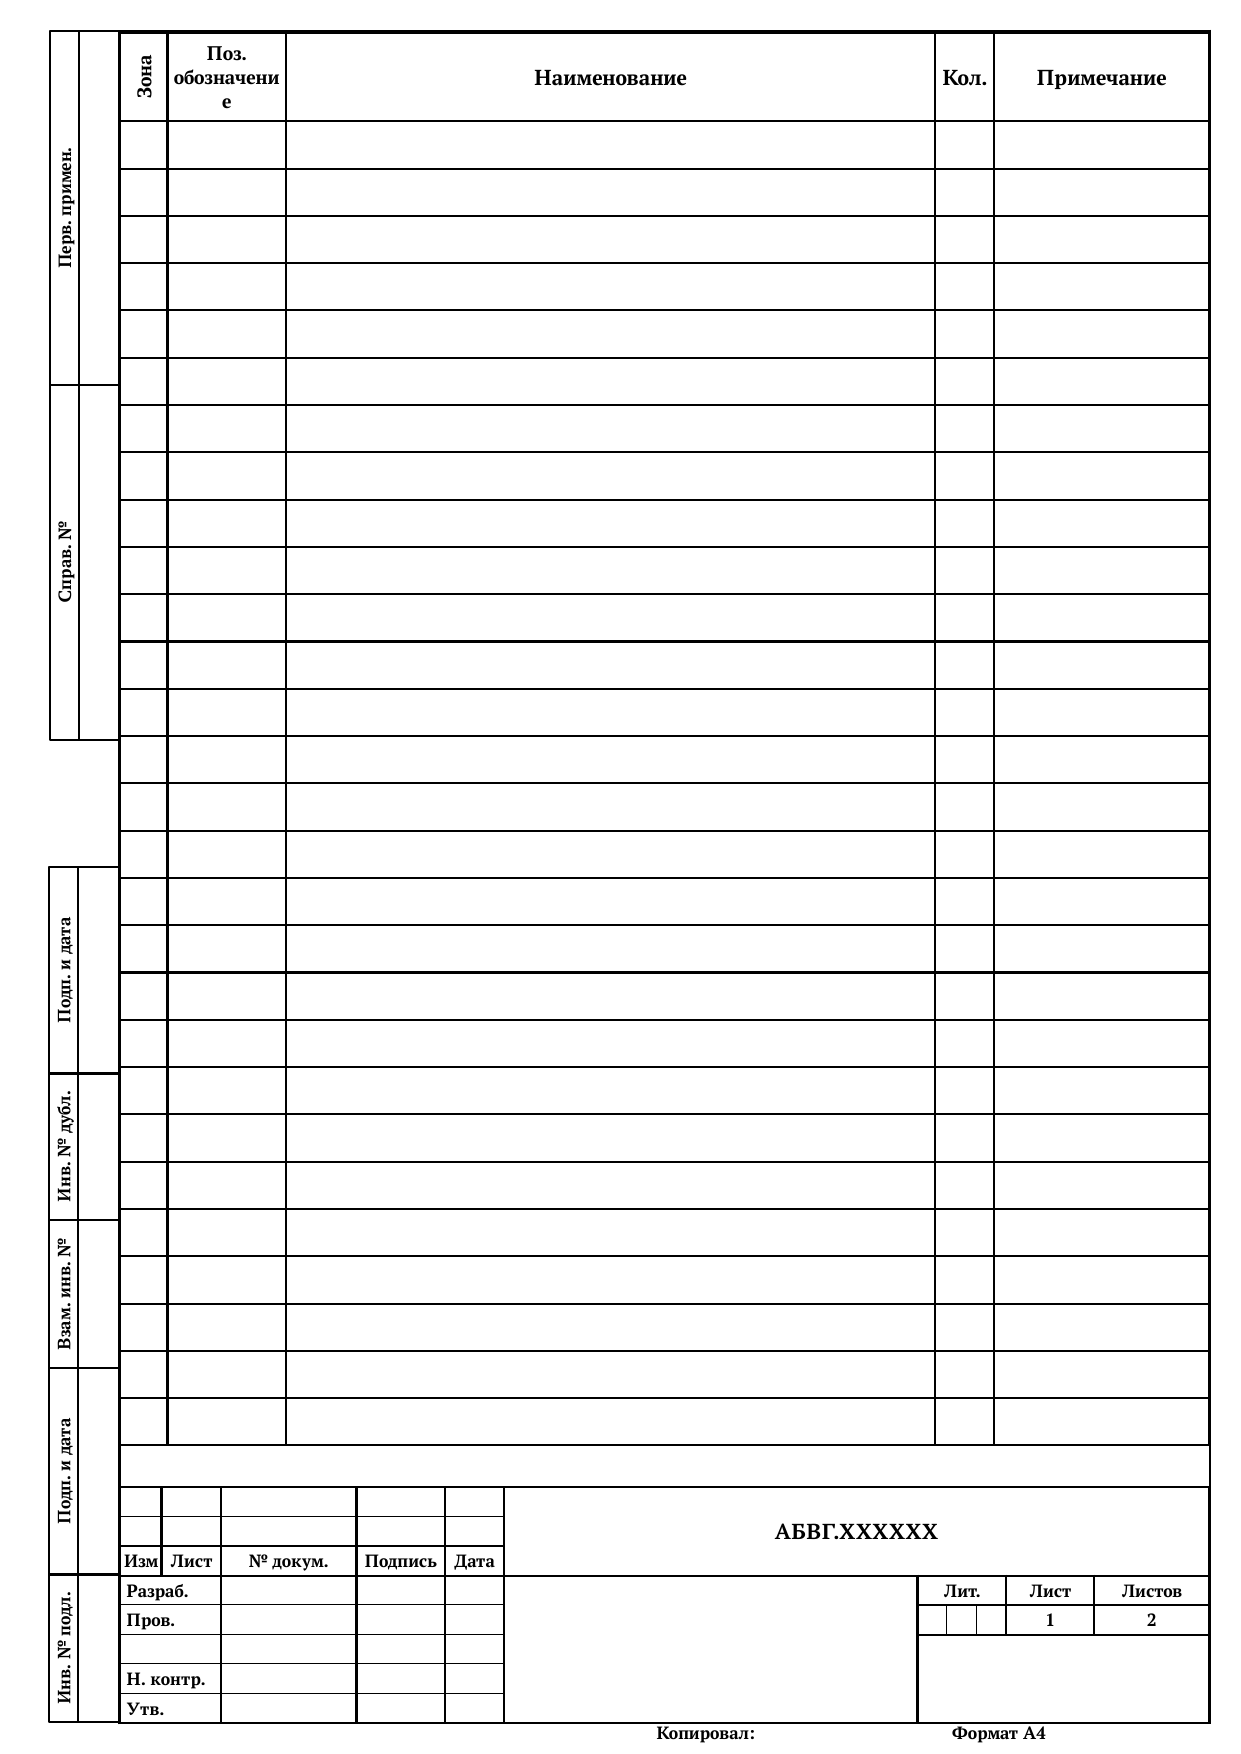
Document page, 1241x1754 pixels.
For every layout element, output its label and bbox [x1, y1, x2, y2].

table_cell [121, 690, 166, 735]
table_cell [169, 406, 285, 451]
table_cell [121, 974, 166, 1019]
table_cell [995, 311, 1208, 357]
table_cell [287, 264, 934, 309]
table_cell [995, 453, 1208, 498]
table_cell [936, 1210, 993, 1255]
table_cell [169, 1163, 285, 1208]
table_cell [121, 1021, 166, 1066]
table_cell [169, 170, 285, 215]
table_cell [995, 595, 1208, 640]
table_cell [936, 690, 993, 735]
table_cell [287, 548, 934, 593]
table_cell [121, 359, 166, 404]
table_cell [936, 1305, 993, 1350]
table_header [287, 122, 934, 167]
table_cell [995, 1163, 1208, 1208]
table_header [995, 122, 1208, 167]
table_cell [287, 1257, 934, 1302]
table_cell [169, 595, 285, 640]
table_cell [287, 690, 934, 735]
table_cell [169, 737, 285, 782]
table_cell [995, 548, 1208, 593]
table_cell [936, 643, 993, 688]
table_cell [121, 879, 166, 924]
table_cell [995, 974, 1208, 1019]
table_cell [936, 501, 993, 546]
table_cell [995, 1210, 1208, 1255]
table_cell [169, 832, 285, 877]
table_cell [287, 1068, 934, 1113]
table_cell [169, 1352, 285, 1397]
table_cell [936, 784, 993, 829]
table_cell [287, 1163, 934, 1208]
table_cell [936, 737, 993, 782]
table_cell [169, 784, 285, 829]
table_cell [287, 832, 934, 877]
table_cell [169, 1068, 285, 1113]
table_cell [287, 643, 934, 688]
table_cell [169, 264, 285, 309]
table_cell [169, 1305, 285, 1350]
table_cell [287, 453, 934, 498]
table_cell [121, 453, 166, 498]
table_cell [936, 926, 993, 971]
table_cell [169, 1021, 285, 1066]
table_cell [169, 643, 285, 688]
table_cell [121, 264, 166, 309]
table_cell [995, 1257, 1208, 1302]
table_cell [121, 1352, 166, 1397]
table_cell [287, 879, 934, 924]
table_cell [169, 548, 285, 593]
table_cell [936, 1399, 993, 1444]
table_cell [169, 1210, 285, 1255]
table_cell [995, 264, 1208, 309]
table_cell [995, 359, 1208, 404]
table_cell [169, 453, 285, 498]
table_cell [936, 1352, 993, 1397]
table_cell [169, 359, 285, 404]
table_cell [995, 643, 1208, 688]
table_cell [287, 1210, 934, 1255]
table_cell [936, 453, 993, 498]
table_cell [121, 737, 166, 782]
table_cell [287, 311, 934, 357]
table_cell [121, 926, 166, 971]
table_cell [995, 217, 1208, 262]
table_cell [121, 1399, 166, 1444]
table_cell [995, 832, 1208, 877]
table_cell [169, 501, 285, 546]
table_cell [121, 1115, 166, 1161]
table_cell [169, 690, 285, 735]
table_header [936, 122, 993, 167]
table_cell [995, 406, 1208, 451]
table_cell [287, 501, 934, 546]
table_cell [169, 1399, 285, 1444]
table_cell [169, 1115, 285, 1161]
table_cell [936, 1257, 993, 1302]
table_cell [121, 595, 166, 640]
table_cell [169, 311, 285, 357]
table_cell [287, 784, 934, 829]
table_cell [995, 926, 1208, 971]
table_cell [936, 311, 993, 357]
table_cell [287, 170, 934, 215]
table_cell [995, 1305, 1208, 1350]
table_cell [169, 879, 285, 924]
table_cell [936, 548, 993, 593]
table_cell [936, 1163, 993, 1208]
table_cell [121, 217, 166, 262]
table_cell [169, 926, 285, 971]
table_cell [936, 406, 993, 451]
table_cell [121, 170, 166, 215]
table_header [121, 122, 166, 167]
table_cell [121, 784, 166, 829]
table_cell [995, 737, 1208, 782]
table_cell [995, 784, 1208, 829]
table_cell [936, 264, 993, 309]
table_cell [287, 1115, 934, 1161]
table_cell [121, 311, 166, 357]
table_cell [121, 1163, 166, 1208]
table_cell [936, 170, 993, 215]
table_cell [995, 690, 1208, 735]
table_cell [995, 170, 1208, 215]
table_cell [287, 737, 934, 782]
table_cell [287, 1352, 934, 1397]
table_cell [169, 1257, 285, 1302]
table_cell [121, 1210, 166, 1255]
table_cell [169, 217, 285, 262]
table_cell [287, 1305, 934, 1350]
table_cell [995, 1068, 1208, 1113]
table_cell [995, 1352, 1208, 1397]
table_cell [995, 879, 1208, 924]
table_cell [936, 1115, 993, 1161]
table_cell [287, 406, 934, 451]
table_cell [995, 1115, 1208, 1161]
table_cell [936, 879, 993, 924]
table_cell [287, 595, 934, 640]
table_cell [936, 217, 993, 262]
table_cell [121, 832, 166, 877]
table_cell [287, 217, 934, 262]
table_cell [995, 1399, 1208, 1444]
table_cell [121, 1257, 166, 1302]
table_cell [287, 1399, 934, 1444]
table_cell [287, 1021, 934, 1066]
table_cell [287, 926, 934, 971]
table_cell [995, 501, 1208, 546]
table_cell [121, 406, 166, 451]
table_cell [936, 1021, 993, 1066]
table_cell [121, 1068, 166, 1113]
table_cell [287, 359, 934, 404]
table_cell [936, 595, 993, 640]
table_cell [121, 548, 166, 593]
table_cell [936, 1068, 993, 1113]
table_cell [995, 1021, 1208, 1066]
table_cell [936, 974, 993, 1019]
table_cell [121, 501, 166, 546]
table_cell [936, 832, 993, 877]
table_cell [936, 359, 993, 404]
table_header [169, 122, 285, 167]
table_cell [121, 1305, 166, 1350]
table_cell [121, 643, 166, 688]
table_cell [287, 974, 934, 1019]
table_cell [169, 974, 285, 1019]
